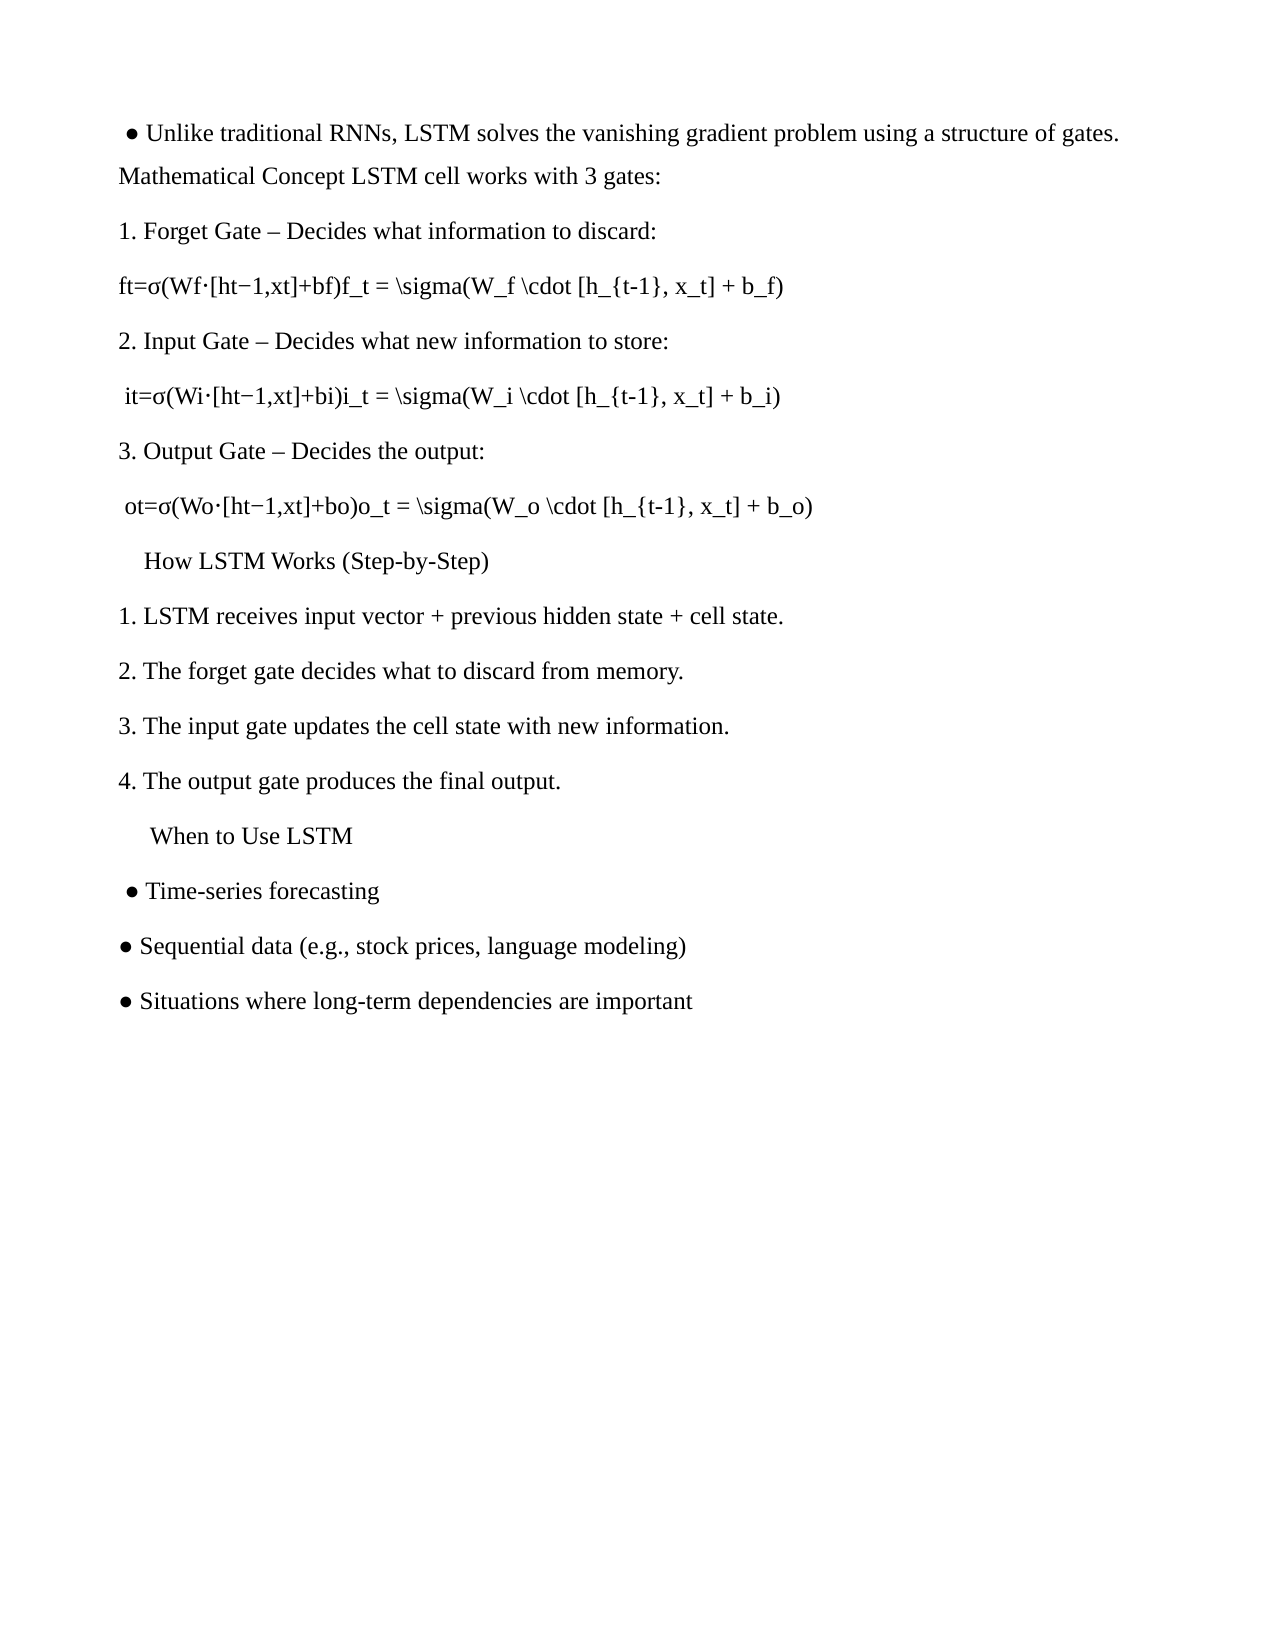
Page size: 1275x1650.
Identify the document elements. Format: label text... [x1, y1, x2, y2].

text ✅ How LSTM Works (Step-by-Step) [118, 546, 1157, 575]
text 3. Output Gate – Decides the output: [118, 436, 1157, 465]
text 1. Forget Gate – Decides what information to discard: [118, 216, 1157, 245]
text 2. Input Gate – Decides what new information to store: [118, 326, 1157, 355]
text ot=σ(Wo⋅[ht−1,xt]+bo)o_t = \sigma(W_o \cdot [h_{t-1}, x_t] + b_o) [118, 491, 1157, 520]
text it=σ(Wi⋅[ht−1,xt]+bi)i_t = \sigma(W_i \cdot [h_{t-1}, x_t] + b_i) [118, 381, 1157, 410]
text ● Unlike traditional RNNs, LSTM solves the vanishing gradient problem using a structure of gates. ✅ Mathematical Concept LSTM cell works with 3 gates: [118, 118, 1157, 190]
text 4. The output gate produces the final output. [118, 766, 1157, 795]
text 2. The forget gate decides what to discard from memory. [118, 656, 1157, 685]
text ✅ When to Use LSTM [118, 821, 1157, 850]
text 3. The input gate updates the cell state with new information. [118, 711, 1157, 740]
text ● Time-series forecasting [118, 876, 1157, 905]
text ft=σ(Wf⋅[ht−1,xt]+bf)f_t = \sigma(W_f \cdot [h_{t-1}, x_t] + b_f) [118, 271, 1157, 300]
text 1. LSTM receives input vector + previous hidden state + cell state. [118, 601, 1157, 630]
text ● Situations where long-term dependencies are important [118, 986, 1157, 1015]
text ● Sequential data (e.g., stock prices, language modeling) [118, 931, 1157, 960]
